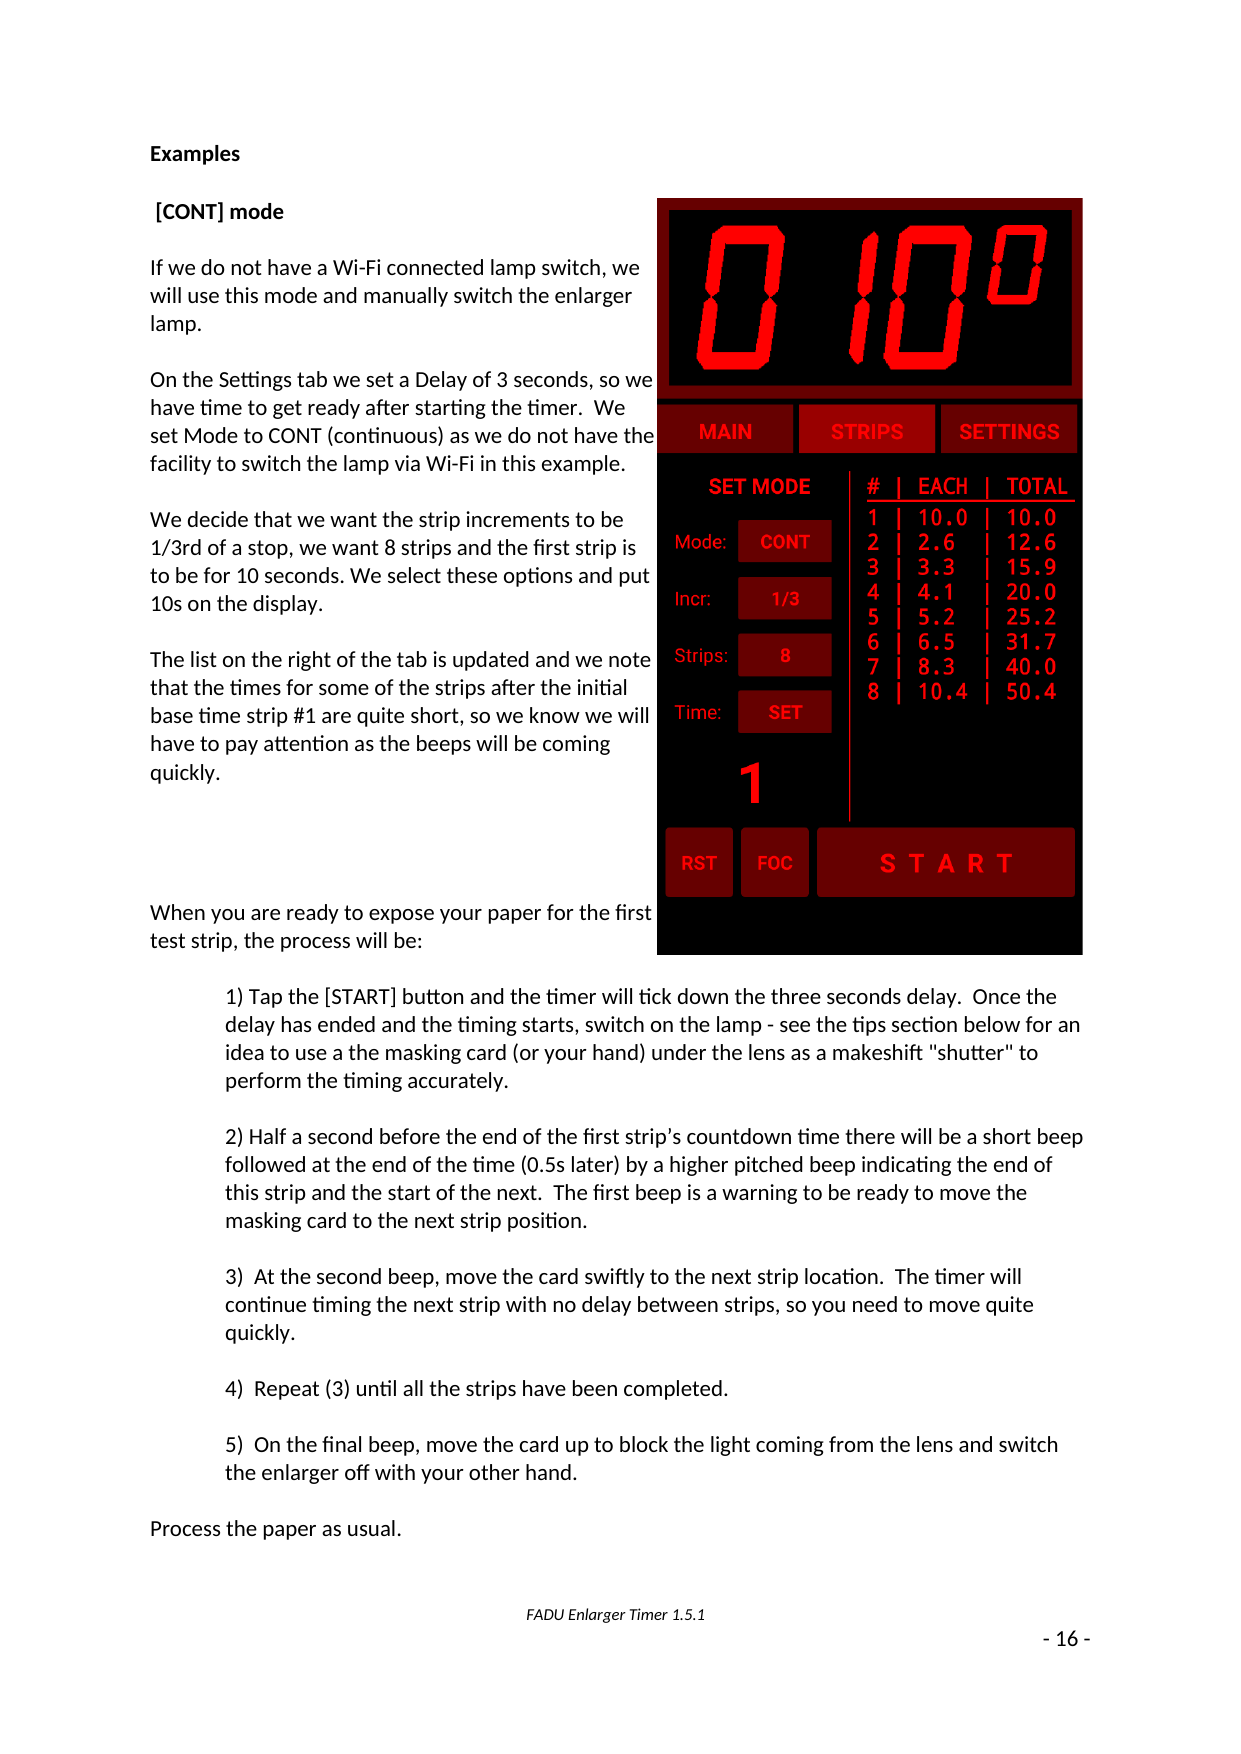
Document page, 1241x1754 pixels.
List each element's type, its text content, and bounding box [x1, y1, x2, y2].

subtitle Examples [150, 139, 1090, 167]
text [CONT] mode [150, 197, 1090, 225]
text 5) On the final beep, move the card up to block the light coming from the lens and switch the enlarger off with your other hand. [225, 1430, 1090, 1486]
text On the Settings tab we set a Delay of 3 seconds, so we have time to get ready after starting the timer. We set Mode to CONT (continuous) as we do not have the facility to switch the lamp via Wi-Fi in this example. [150, 365, 657, 477]
text We decide that we want the strip increments to be 1/3rd of a stop, we want 8 strips and the first strip is to be for 10 seconds. We select these options and put 10s on the display. [150, 505, 657, 617]
text When you are ready to expose your paper for the first test strip, the process will be: [150, 898, 657, 954]
text The list on the right of the tab is updated and we note that the times for some of the strips after the initial base time strip #1 are quite short, so we know we will have to pay attention as the beeps will be coming quickly. [150, 646, 657, 786]
text 3) At the second beep, move the card swiftly to the next strip location. The timer will continue timing the next strip with no delay between strips, so you need to move quite quickly. [225, 1262, 1090, 1346]
text Process the paper as usual. [150, 1514, 1090, 1542]
text If we do not have a Wi-Fi connected lamp switch, we will use this mode and manually switch the enlarger lamp. [150, 253, 657, 337]
text 1) Tap the [START] button and the timer will tick down the three seconds delay. Once the delay has ended and the timing starts, switch on the lamp - see the tips section below for an idea to use a the masking card (or your hand) under the lens as a makeshift "shutter" to perform the timing accurately. [225, 982, 1090, 1094]
text 4) Repeat (3) until all the strips have been completed. [225, 1374, 1090, 1402]
text 2) Half a second before the end of the first strip’s countdown time there will be a short beep followed at the end of the time (0.5s later) by a higher pitched beep indicating the end of this strip and the start of the next. The first beep is a warning to be ready to move the masking card to the next strip position. [225, 1122, 1090, 1234]
